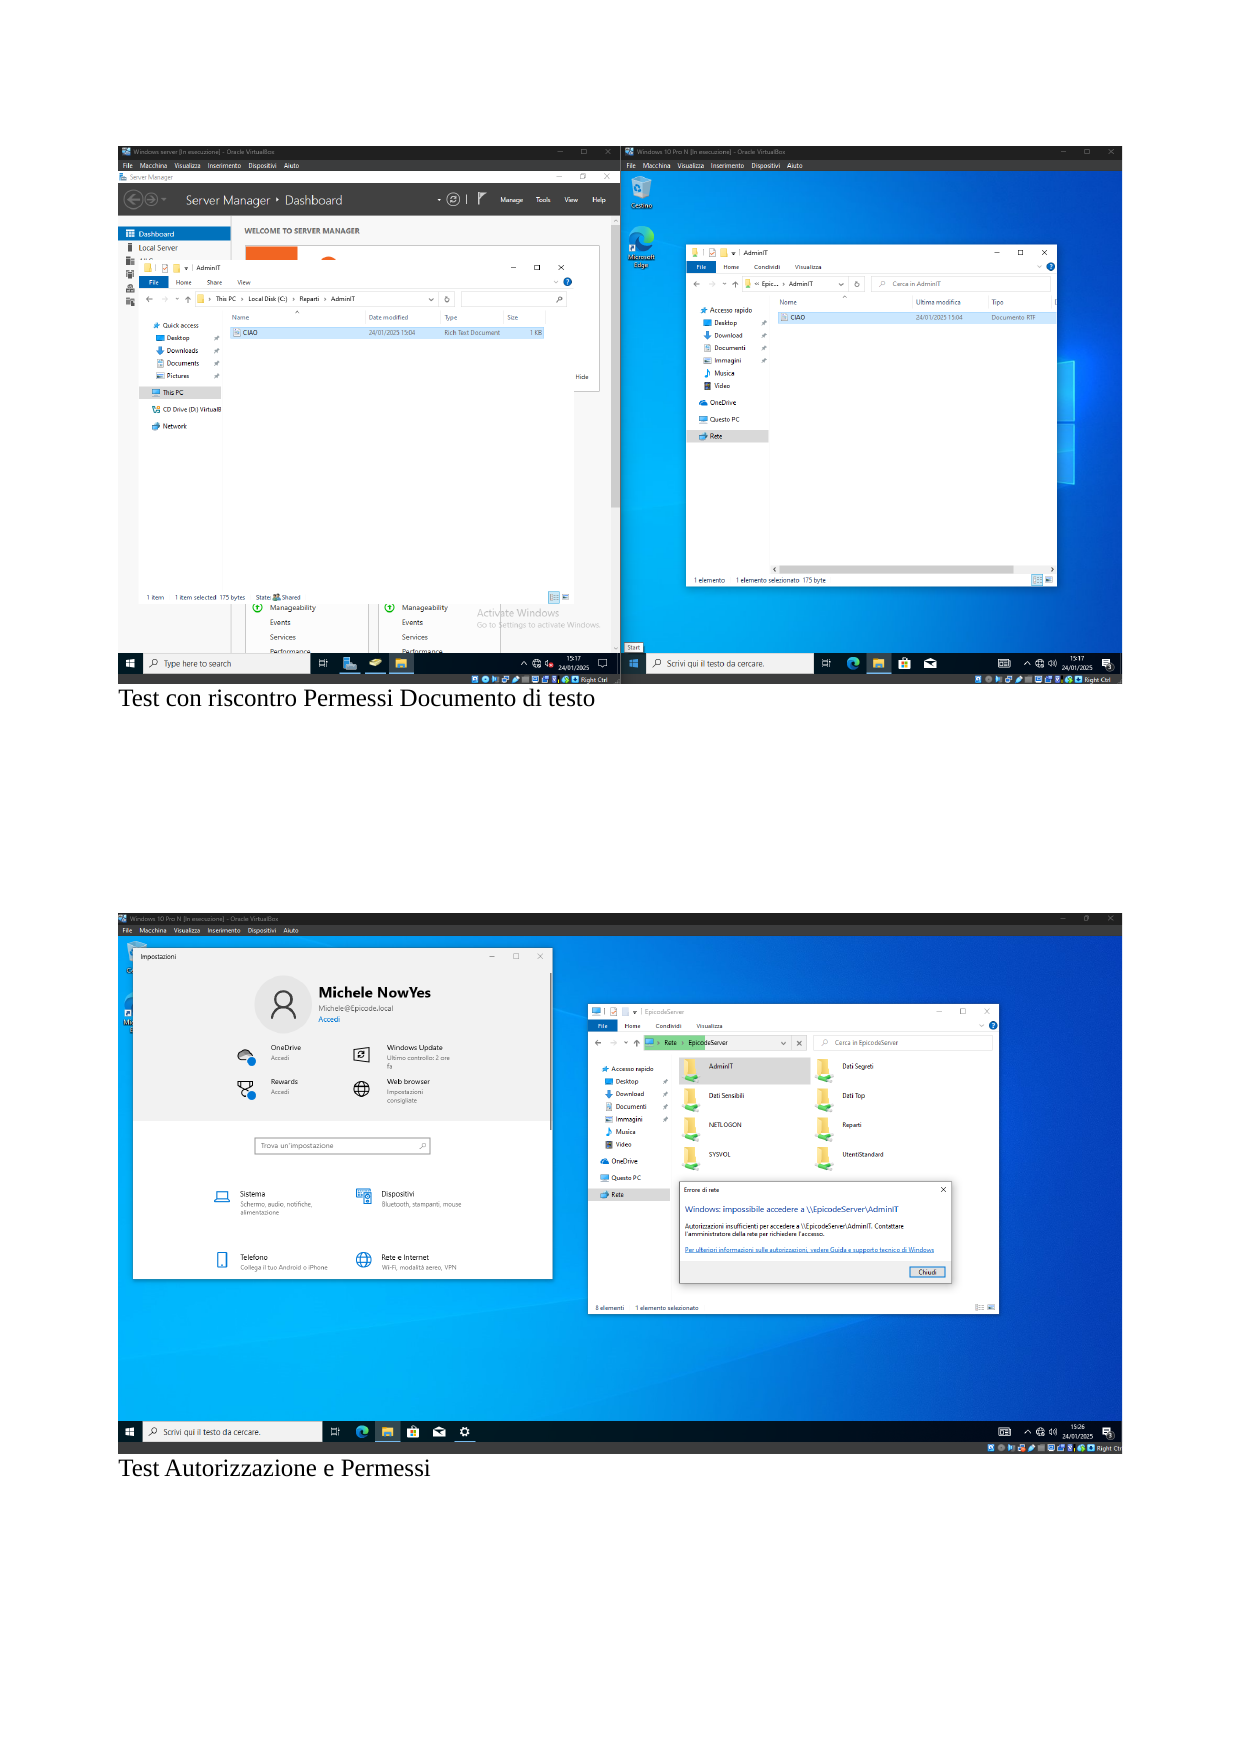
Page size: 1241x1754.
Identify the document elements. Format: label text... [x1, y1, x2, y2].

text Test con riscontro Permessi Documento di testo [118, 684, 1122, 712]
picture [118, 913, 1123, 1454]
picture [118, 146, 1123, 684]
text Test Autorizzazione e Permessi [118, 1454, 1122, 1482]
